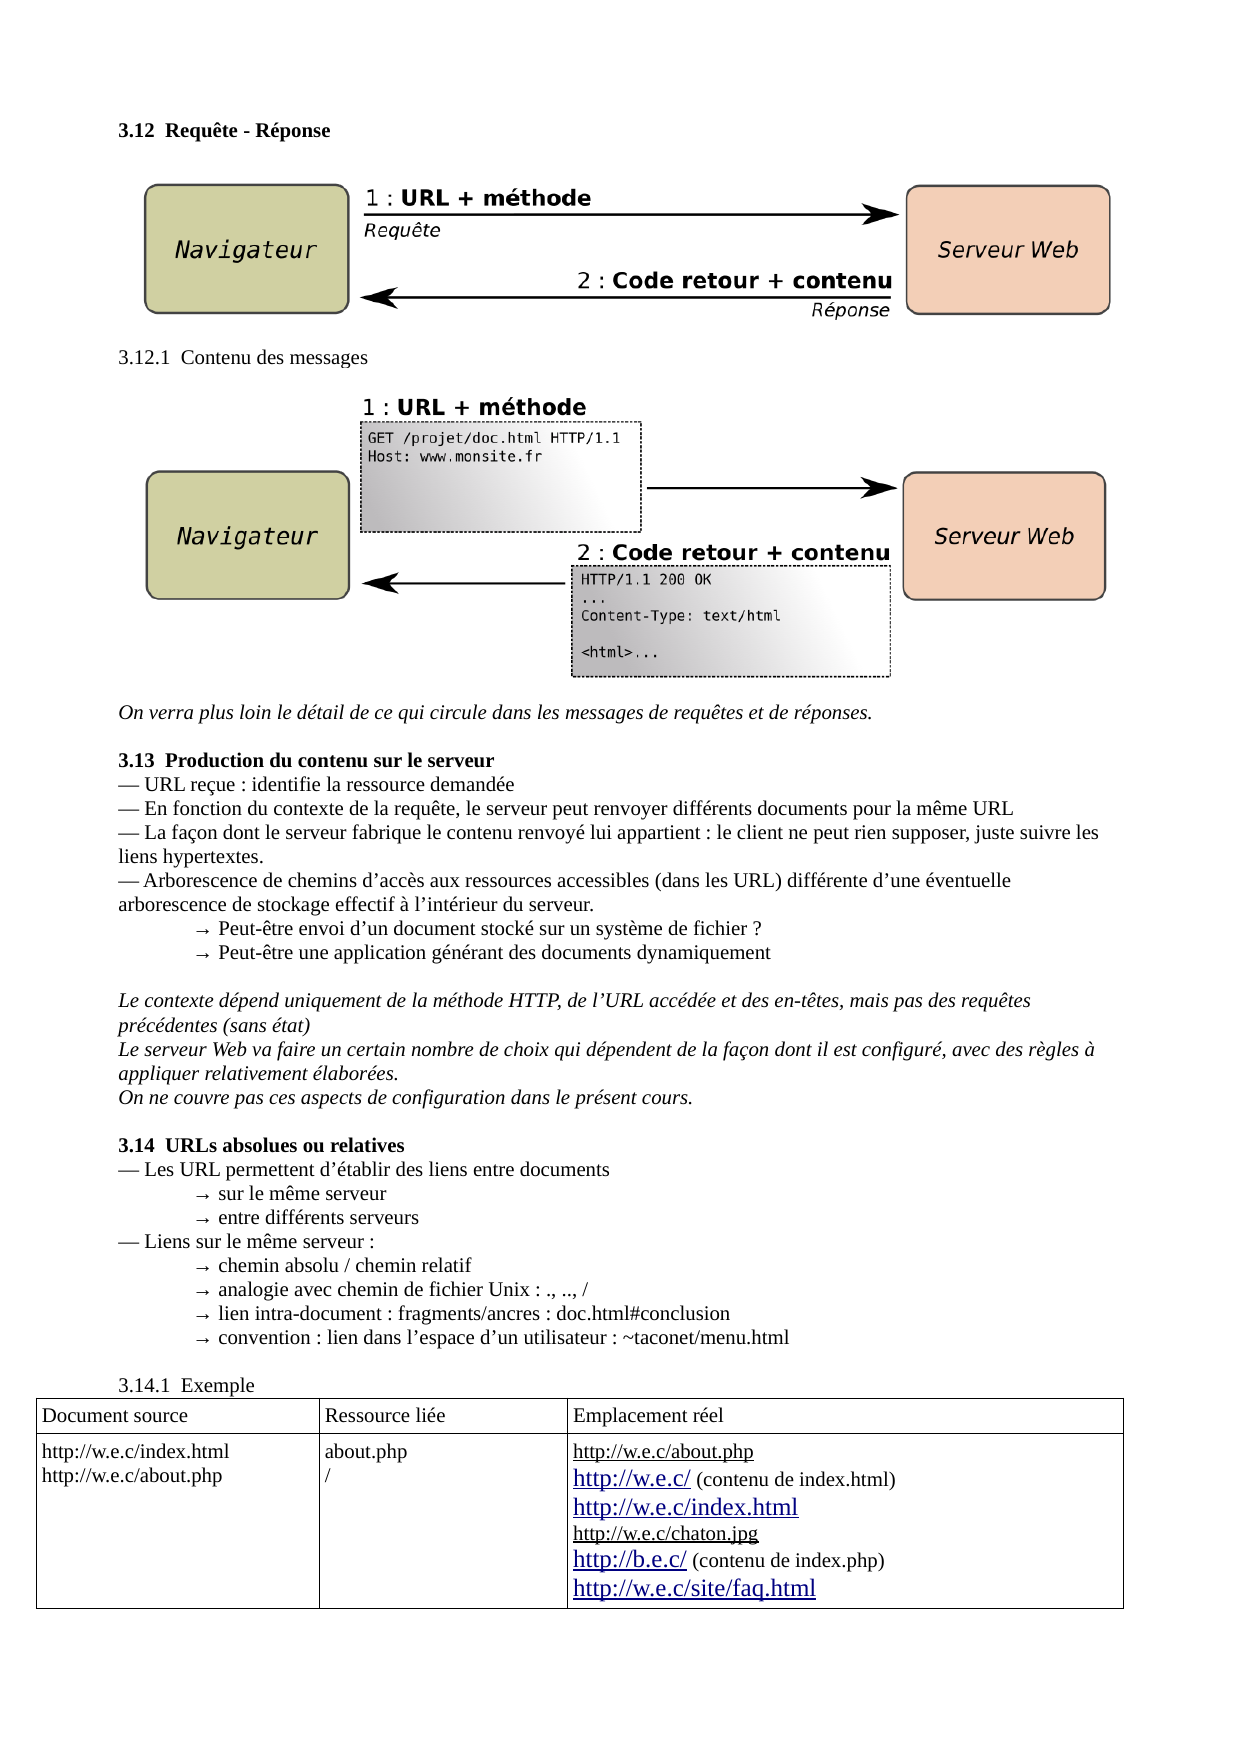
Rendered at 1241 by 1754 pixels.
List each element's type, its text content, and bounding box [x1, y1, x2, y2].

picture [119, 146, 1124, 345]
text → entre différents serveurs [118, 1205, 1122, 1229]
table_cell http://w.e.c/index.html http://w.e.c/about.php [37, 1434, 319, 1608]
text — Liens sur le même serveur : [118, 1229, 1122, 1253]
text 3.13 Production du contenu sur le serveur [118, 748, 1122, 772]
text 3.14.1 Exemple [118, 1373, 1122, 1397]
table_header Document source [37, 1399, 319, 1433]
text → Peut-être une application générant des documents dynamiquement [118, 940, 1122, 964]
text — URL reçue : identifie la ressource demandée [118, 772, 1122, 796]
text → chemin absolu / chemin relatif [118, 1253, 1122, 1277]
text 3.12.1 Contenu des messages [118, 142, 1122, 368]
text 3.12 Requête - Réponse [118, 118, 1122, 142]
table_cell about.php / [320, 1434, 567, 1608]
text Le contexte dépend uniquement de la méthode HTTP, de l’URL accédée et des en-têtes, mais pas des requêtes précédentes (sans état) [118, 988, 1122, 1037]
text → lien intra-document : fragments/ancres : doc.html#conclusion [118, 1301, 1122, 1325]
table_header Ressource liée [320, 1399, 567, 1433]
text 3.14 URLs absolues ou relatives [118, 1133, 1122, 1157]
table_cell http://w.e.c/about.php http://w.e.c/ (contenu de index.html) http://w.e.c/index.html http://w.e.c/chaton.jpg http://b.e.c/ (contenu de index.php) http://w.e.c/site/faq.html [568, 1434, 1123, 1608]
text — La façon dont le serveur fabrique le contenu renvoyé lui appartient : le client ne peut rien supposer, juste suivre les liens hypertextes. [118, 820, 1122, 868]
text → convention : lien dans l’espace d’un utilisateur : ~taconet/menu.html [118, 1325, 1122, 1349]
text — Arborescence de chemins d’accès aux ressources accessibles (dans les URL) différente d’une éventuelle arborescence de stockage effectif à l’intérieur du serveur. [118, 868, 1122, 916]
text → analogie avec chemin de fichier Unix : ., .., / [118, 1277, 1122, 1301]
text On ne couvre pas ces aspects de configuration dans le présent cours. [118, 1085, 1122, 1109]
text Le serveur Web va faire un certain nombre de choix qui dépendent de la façon dont il est configuré, avec des règles à appliquer relativement élaborées. [118, 1037, 1122, 1085]
text — Les URL permettent d’établir des liens entre documents [118, 1157, 1122, 1181]
picture [118, 368, 1123, 700]
table_header Emplacement réel [568, 1399, 1123, 1433]
text → Peut-être envoi d’un document stocké sur un système de fichier ? [118, 916, 1122, 940]
text On verra plus loin le détail de ce qui circule dans les messages de requêtes et de réponses. [118, 700, 1122, 724]
text — En fonction du contexte de la requête, le serveur peut renvoyer différents documents pour la même URL [118, 796, 1122, 820]
text → sur le même serveur [118, 1181, 1122, 1205]
